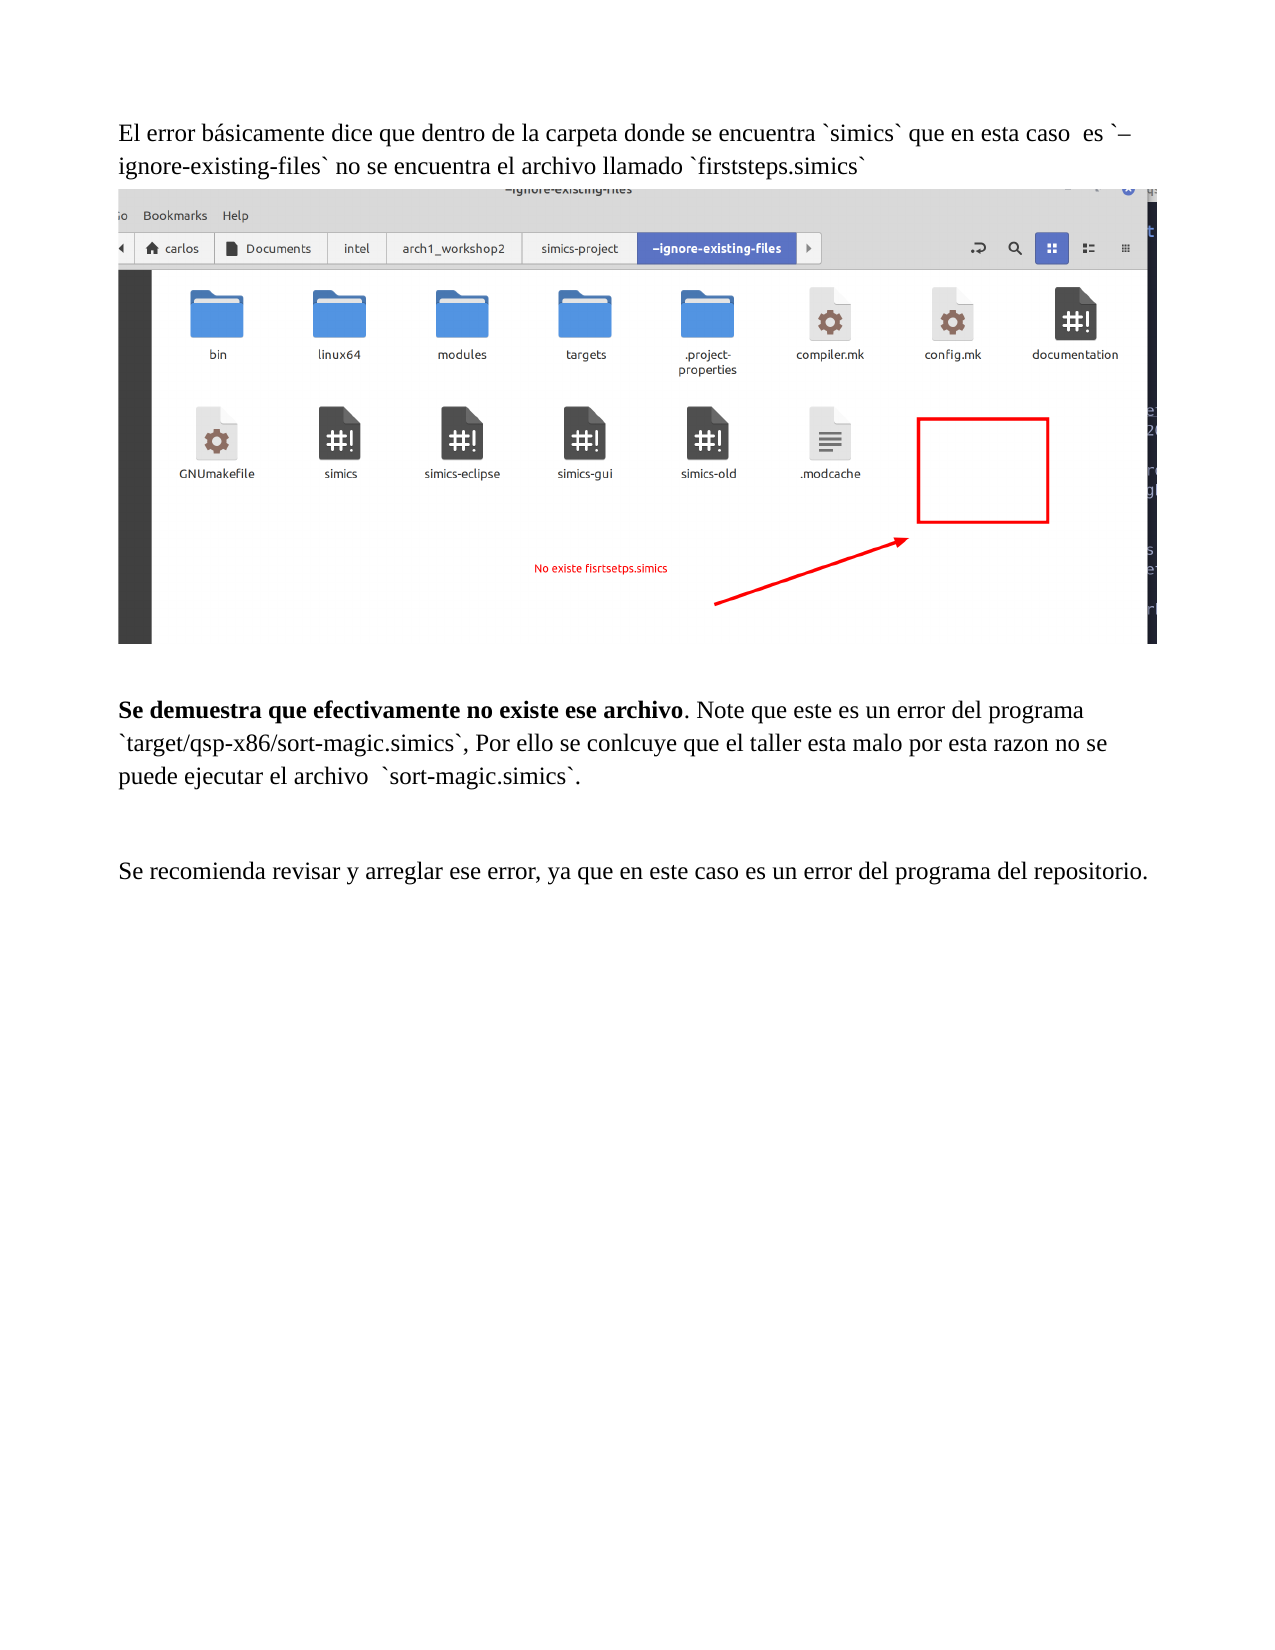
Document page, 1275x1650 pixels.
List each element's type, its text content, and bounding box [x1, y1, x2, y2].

text Se recomienda revisar y arreglar ese error, ya que en este caso es un error del programa del repositorio. [118, 856, 1157, 885]
text Se demuestra que efectivamente no existe ese archivo. Note que este es un error del programa `target/qsp-x86/sort-magic.simics`, Por ello se conlcuye que el taller esta malo por esta razon no se puede ejecutar el archivo `sort-magic.simics`. [118, 695, 1157, 790]
text El error básicamente dice que dentro de la carpeta donde se encuentra `simics` que en esta caso es `–ignore-existing-files` no se encuentra el archivo llamado `firststeps.simics` [118, 118, 1157, 180]
picture [118, 189, 1157, 644]
